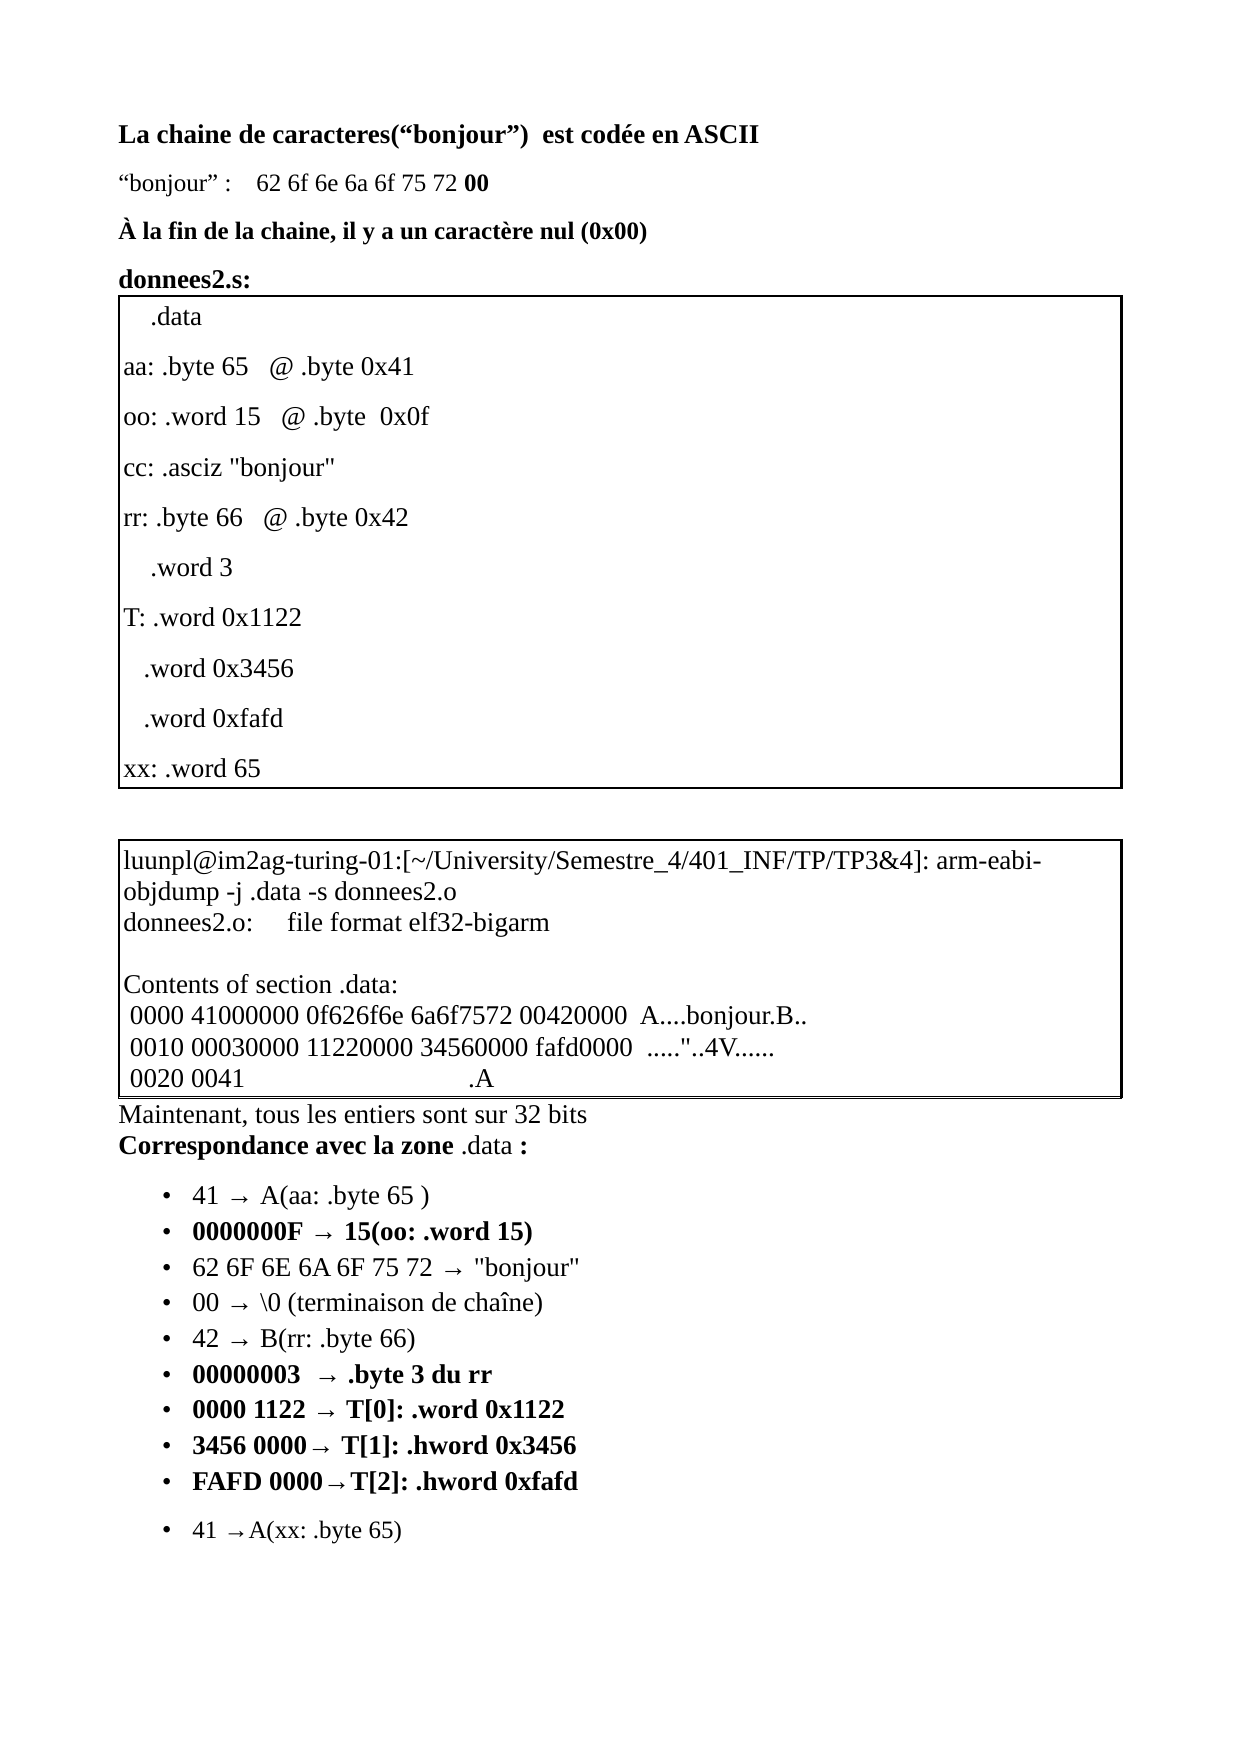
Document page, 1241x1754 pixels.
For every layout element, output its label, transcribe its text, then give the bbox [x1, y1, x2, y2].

text donnees2.s: [118, 264, 1122, 295]
text .word 0x3456 [120, 647, 1120, 683]
text La chaine de caracteres(“bonjour”) est codée en ASCII [118, 118, 1122, 149]
text luunpl@im2ag-turing-01:[~/University/Semestre_4/401_INF/TP/TP3&4]: arm-eabi-objdump -j .data -s donnees2.o [120, 841, 1120, 901]
text T: .word 0x1122 [120, 597, 1120, 633]
text Correspondance avec la zone .data : [118, 1129, 1122, 1160]
list 0000 1122 → T[0]: .word 0x1122 [162, 1394, 1122, 1425]
list 00000003 → .byte 3 du rr [162, 1358, 1122, 1389]
text oo: .word 15 @ .byte 0x0f [120, 395, 1120, 431]
text cc: .asciz "bonjour" [120, 446, 1120, 482]
text “bonjour” : 62 6f 6e 6a 6f 75 72 00 [118, 168, 1122, 197]
text 0010 00030000 11220000 34560000 fafd0000 ....."..4V...... [120, 1026, 1120, 1057]
text Contents of section .data: [120, 963, 1120, 994]
list 41 →A(xx: .byte 65) [162, 1515, 1122, 1544]
text À la fin de la chaine, il y a un caractère nul (0x00) [118, 216, 1122, 245]
list FAFD 0000→T[2]: .hword 0xfafd [162, 1465, 1122, 1496]
list 42 → B(rr: .byte 66) [162, 1322, 1122, 1353]
text .data [120, 297, 1120, 331]
text aa: .byte 65 @ .byte 0x41 [120, 345, 1120, 381]
list 00 → \0 (terminaison de chaîne) [162, 1286, 1122, 1318]
text xx: .word 65 [120, 748, 1120, 787]
text .word 3 [120, 546, 1120, 582]
list 0000000F → 15(oo: .word 15) [162, 1215, 1122, 1246]
list 62 6F 6E 6A 6F 75 72 → "bonjour" [162, 1251, 1122, 1282]
list 3456 0000→ T[1]: .hword 0x3456 [162, 1429, 1122, 1461]
text 0020 0041 .A [120, 1057, 1120, 1096]
list 41 → A(aa: .byte 65 ) [162, 1179, 1122, 1210]
text rr: .byte 66 @ .byte 0x42 [120, 496, 1120, 532]
text Maintenant, tous les entiers sont sur 32 bits [118, 1099, 1122, 1129]
text .word 0xfafd [120, 697, 1120, 733]
text 0000 41000000 0f626f6e 6a6f7572 00420000 A....bonjour.B.. [120, 994, 1120, 1026]
text donnees2.o: file format elf32-bigarm [120, 901, 1120, 937]
